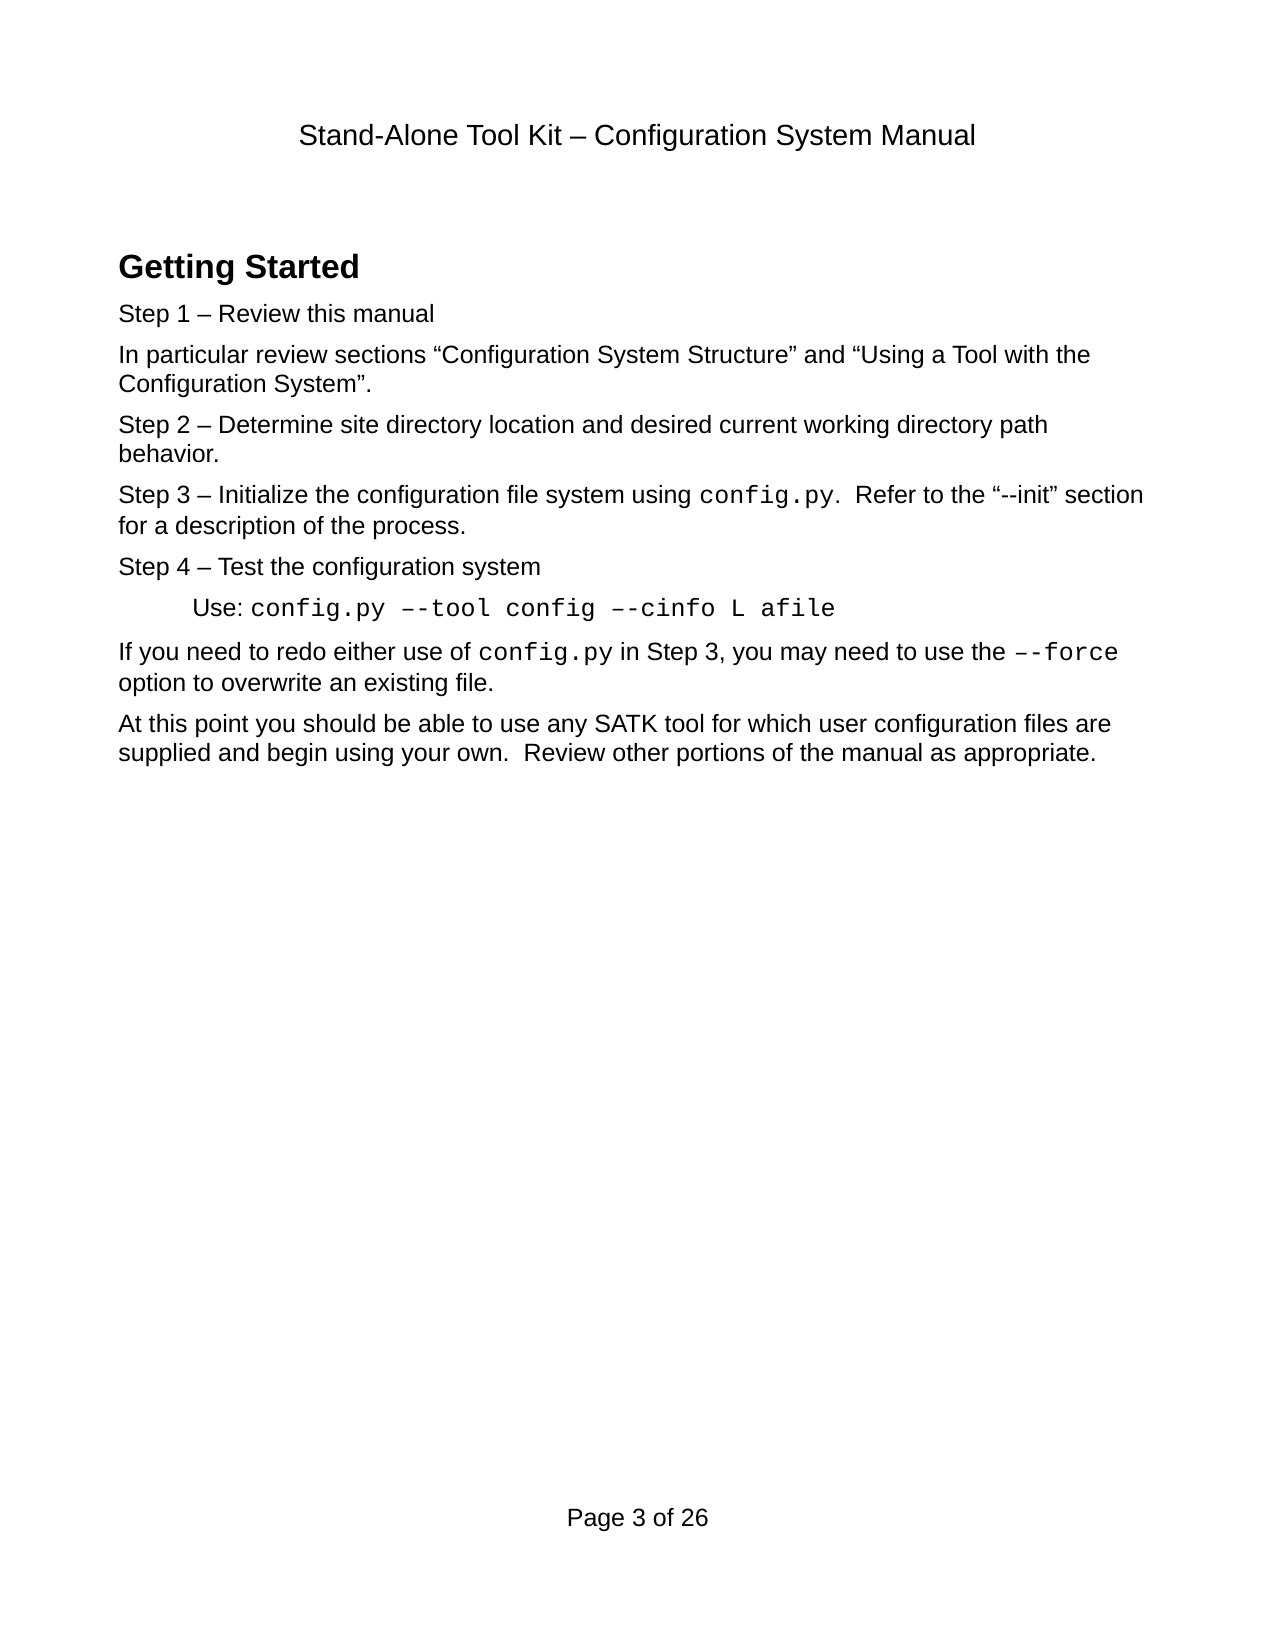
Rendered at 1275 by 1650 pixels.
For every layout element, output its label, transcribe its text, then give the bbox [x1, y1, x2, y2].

text Step 4 – Test the configuration system [118, 552, 1157, 581]
text Step 2 – Determine site directory location and desired current working directory path behavior. [118, 410, 1157, 467]
text At this point you should be able to use any SATK tool for which user configuration files are supplied and begin using your own. Review other portions of the manual as appropriate. [118, 709, 1157, 766]
text In particular review sections “Configuration System Structure” and “Using a Tool with the Configuration System”. [118, 340, 1157, 397]
text Use: config.py –-tool config –-cinfo L afile [192, 593, 1157, 624]
text If you need to redo either use of config.py in Step 3, you may need to use the –-force option to overwrite an existing file. [118, 637, 1157, 696]
text Step 1 – Review this manual [118, 298, 1157, 327]
subtitle Getting Started [118, 247, 1157, 286]
text Step 3 – Initialize the configuration file system using config.py. Refer to the “--init” section for a description of the process. [118, 480, 1157, 539]
